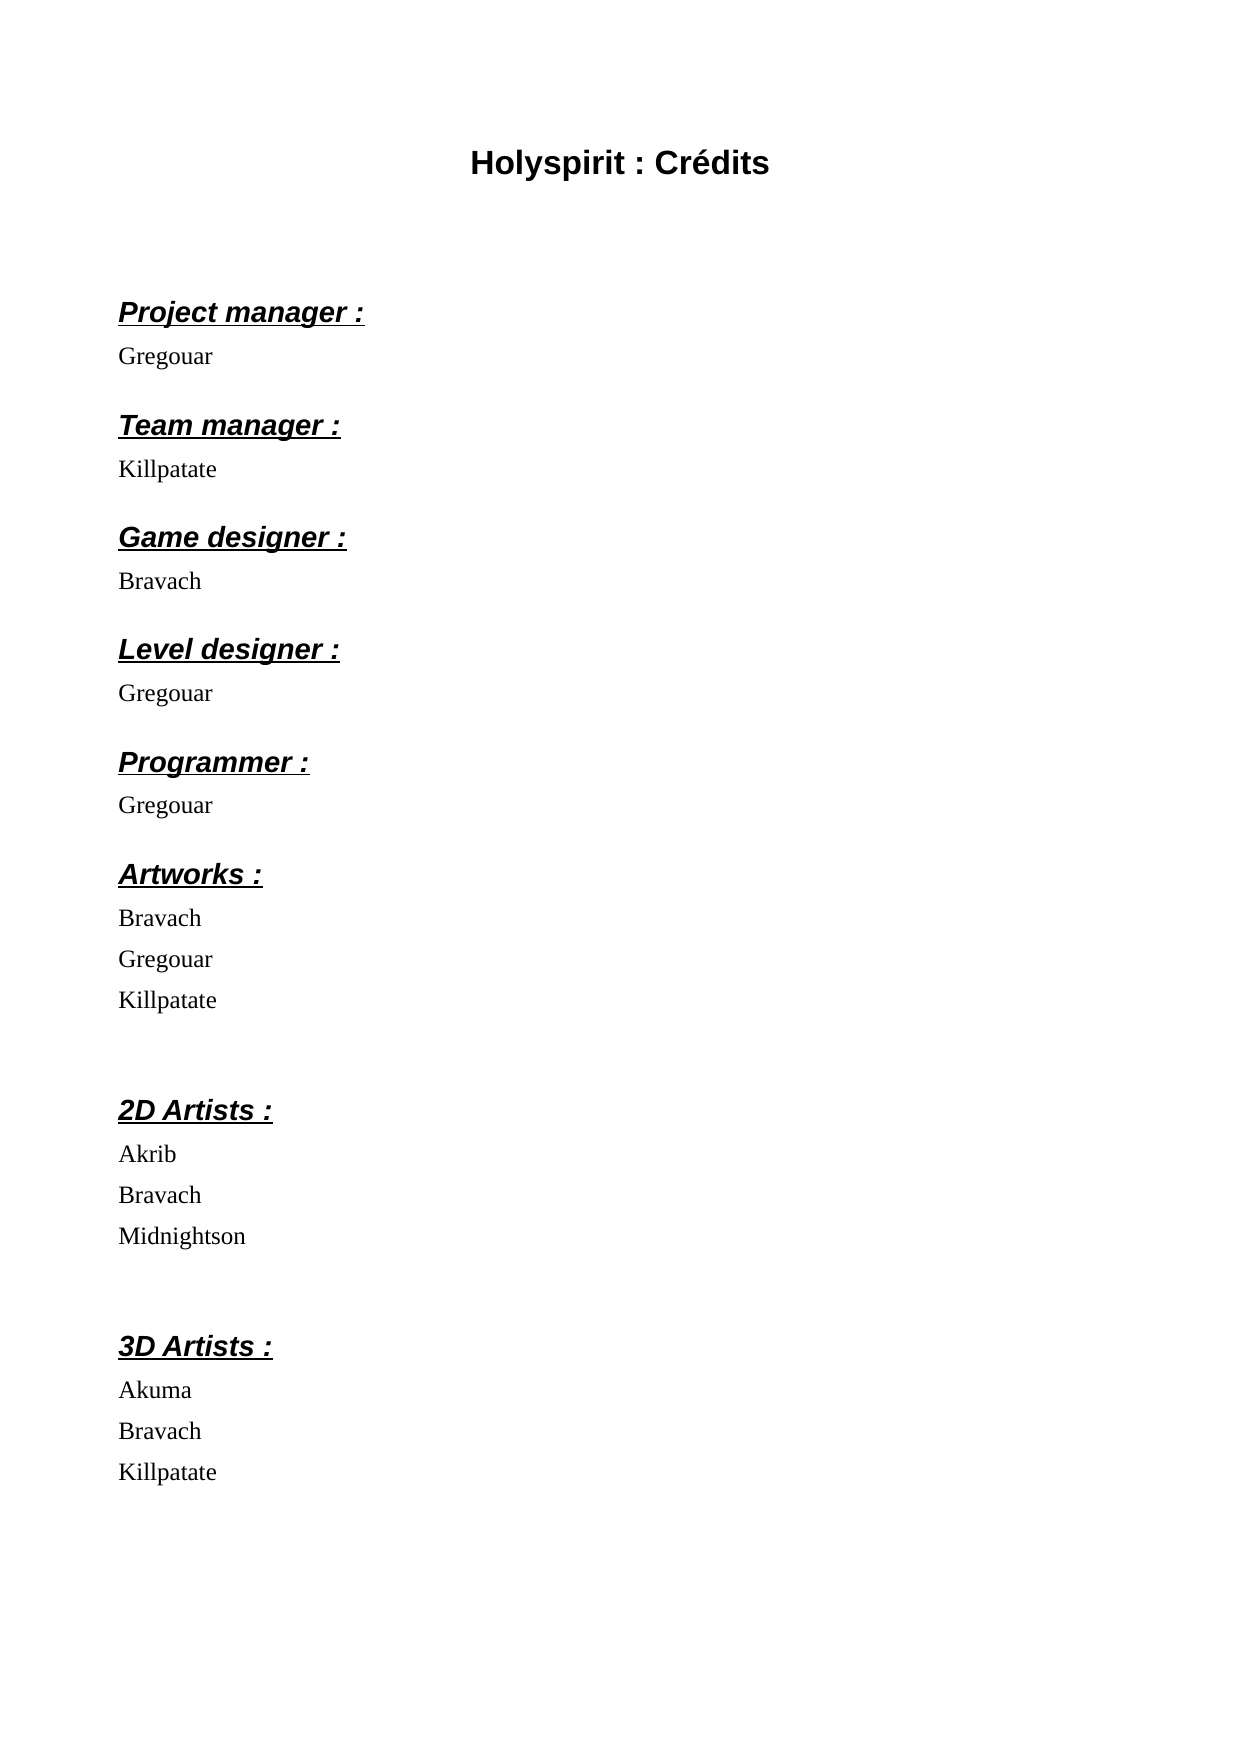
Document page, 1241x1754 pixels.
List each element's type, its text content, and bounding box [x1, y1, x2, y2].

text Gregouar [118, 678, 1122, 707]
text Gregouar [118, 341, 1122, 370]
text Akrib [118, 1139, 1122, 1168]
subtitle 2D Artists : [118, 1093, 1122, 1126]
subtitle 3D Artists : [118, 1329, 1122, 1362]
text Bravach [118, 1180, 1122, 1209]
subtitle Holyspirit : Crédits [118, 143, 1122, 182]
text Midnightson [118, 1221, 1122, 1250]
subtitle Artworks : [118, 857, 1122, 890]
subtitle Level designer : [118, 632, 1122, 666]
text Bravach [118, 566, 1122, 595]
subtitle Project manager : [118, 295, 1122, 329]
text Gregouar [118, 791, 1122, 819]
text Killpatate [118, 985, 1122, 1014]
text Gregouar [118, 944, 1122, 973]
subtitle Game designer : [118, 520, 1122, 553]
text Killpatate [118, 454, 1122, 482]
subtitle Programmer : [118, 744, 1122, 778]
text Bravach [118, 903, 1122, 932]
text Bravach [118, 1416, 1122, 1445]
text Akuma [118, 1375, 1122, 1404]
text Killpatate [118, 1457, 1122, 1486]
subtitle Team manager : [118, 408, 1122, 441]
